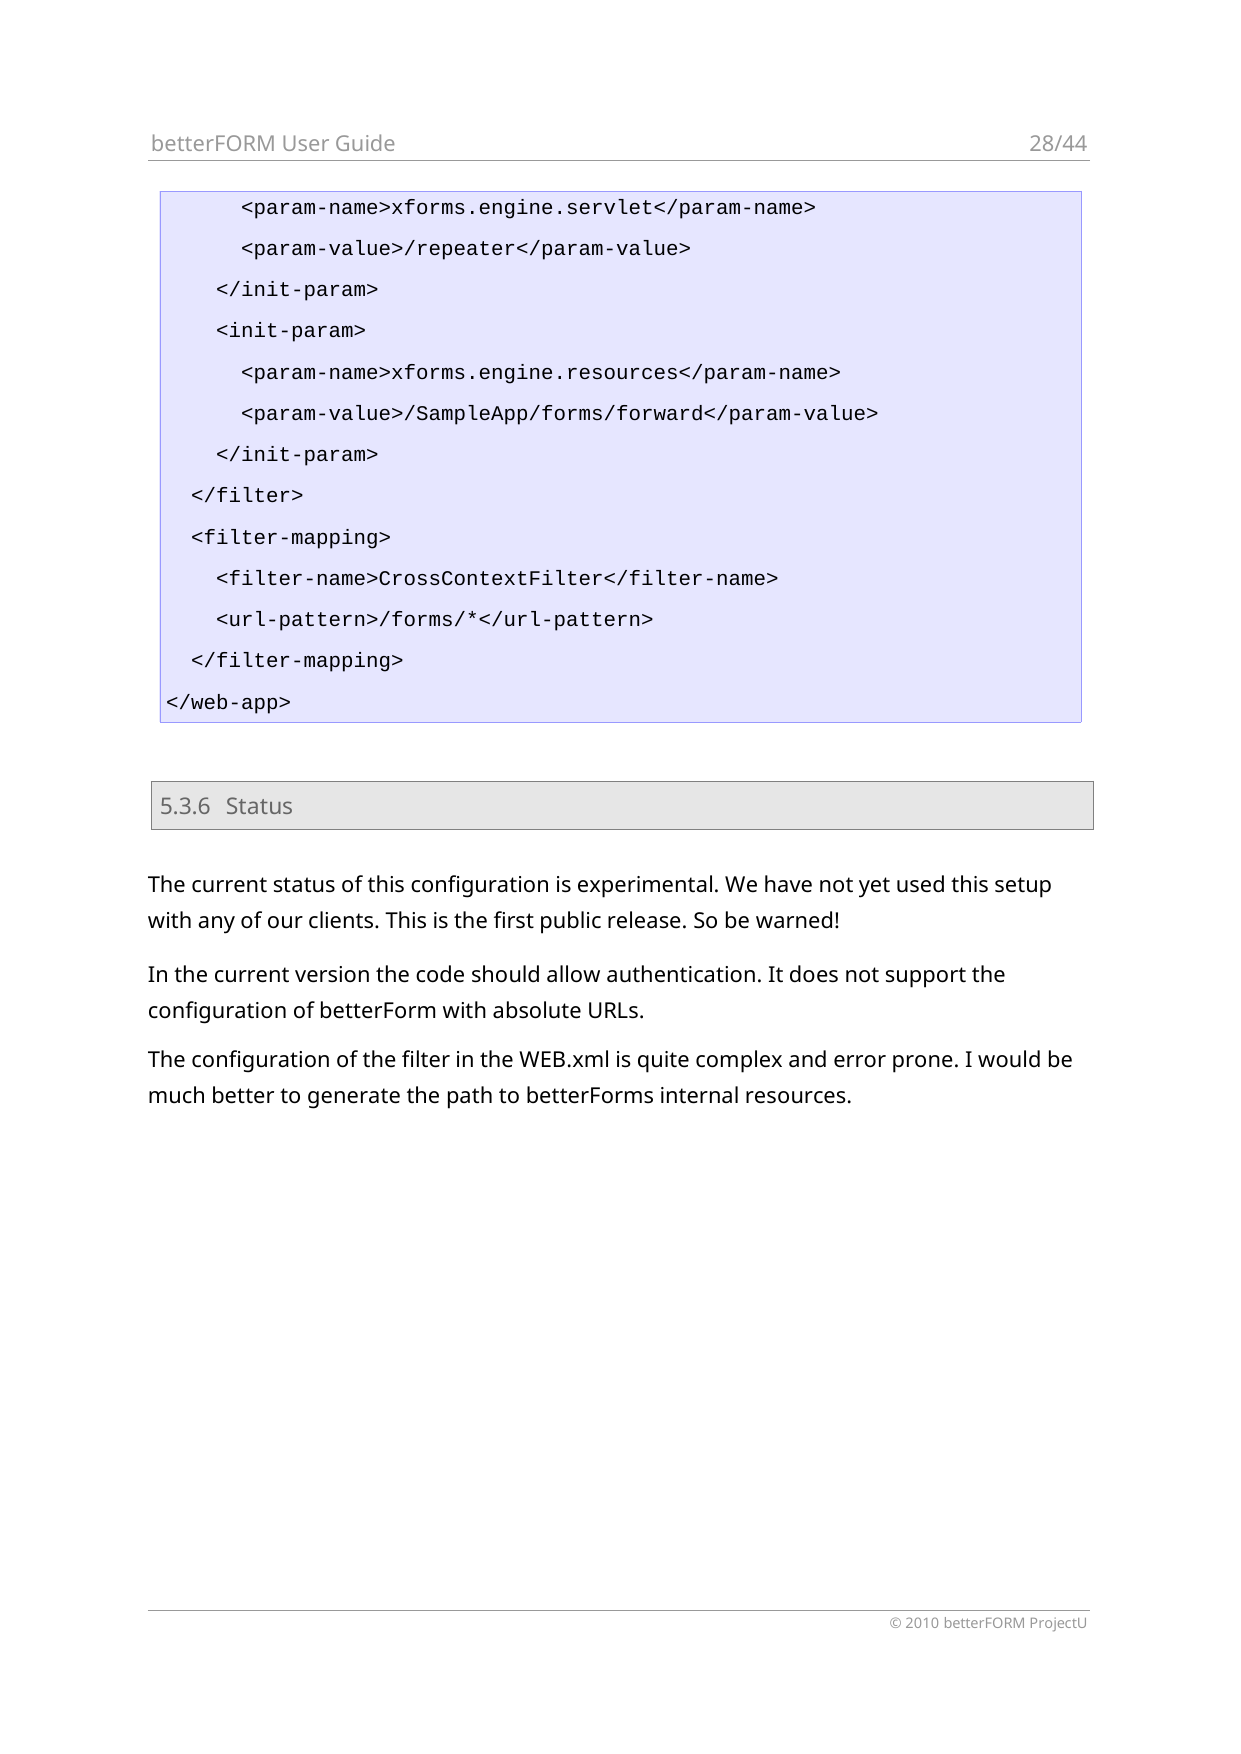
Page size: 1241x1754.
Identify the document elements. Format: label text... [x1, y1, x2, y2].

text <url-pattern>/forms/*</url-pattern> [161, 603, 1081, 633]
text <param-name>xforms.engine.servlet</param-name> [161, 192, 1081, 221]
text </web-app> [161, 686, 1081, 722]
text </filter> [161, 479, 1081, 509]
text In the current version the code should allow authentication. It does not support the configuration of betterForm with absolute URLs. [148, 959, 1090, 1025]
text <param-value>/SampleApp/forms/forward</param-value> [161, 397, 1081, 427]
text </init-param> [161, 438, 1081, 468]
text <filter-name>CrossContextFilter</filter-name> [161, 562, 1081, 592]
text <param-name>xforms.engine.resources</param-name> [161, 356, 1081, 386]
text <filter-mapping> [161, 521, 1081, 551]
subtitle Status [152, 782, 1093, 829]
text </filter-mapping> [161, 644, 1081, 674]
text <param-value>/repeater</param-value> [161, 232, 1081, 262]
text <init-param> [161, 314, 1081, 344]
text The configuration of the filter in the WEB.xml is quite complex and error prone. I would be much better to generate the path to betterForms internal resources. [148, 1044, 1090, 1110]
text </init-param> [161, 273, 1081, 303]
text The current status of this configuration is experimental. We have not yet used this setup with any of our clients. This is the first public release. So be warned! [148, 869, 1090, 935]
